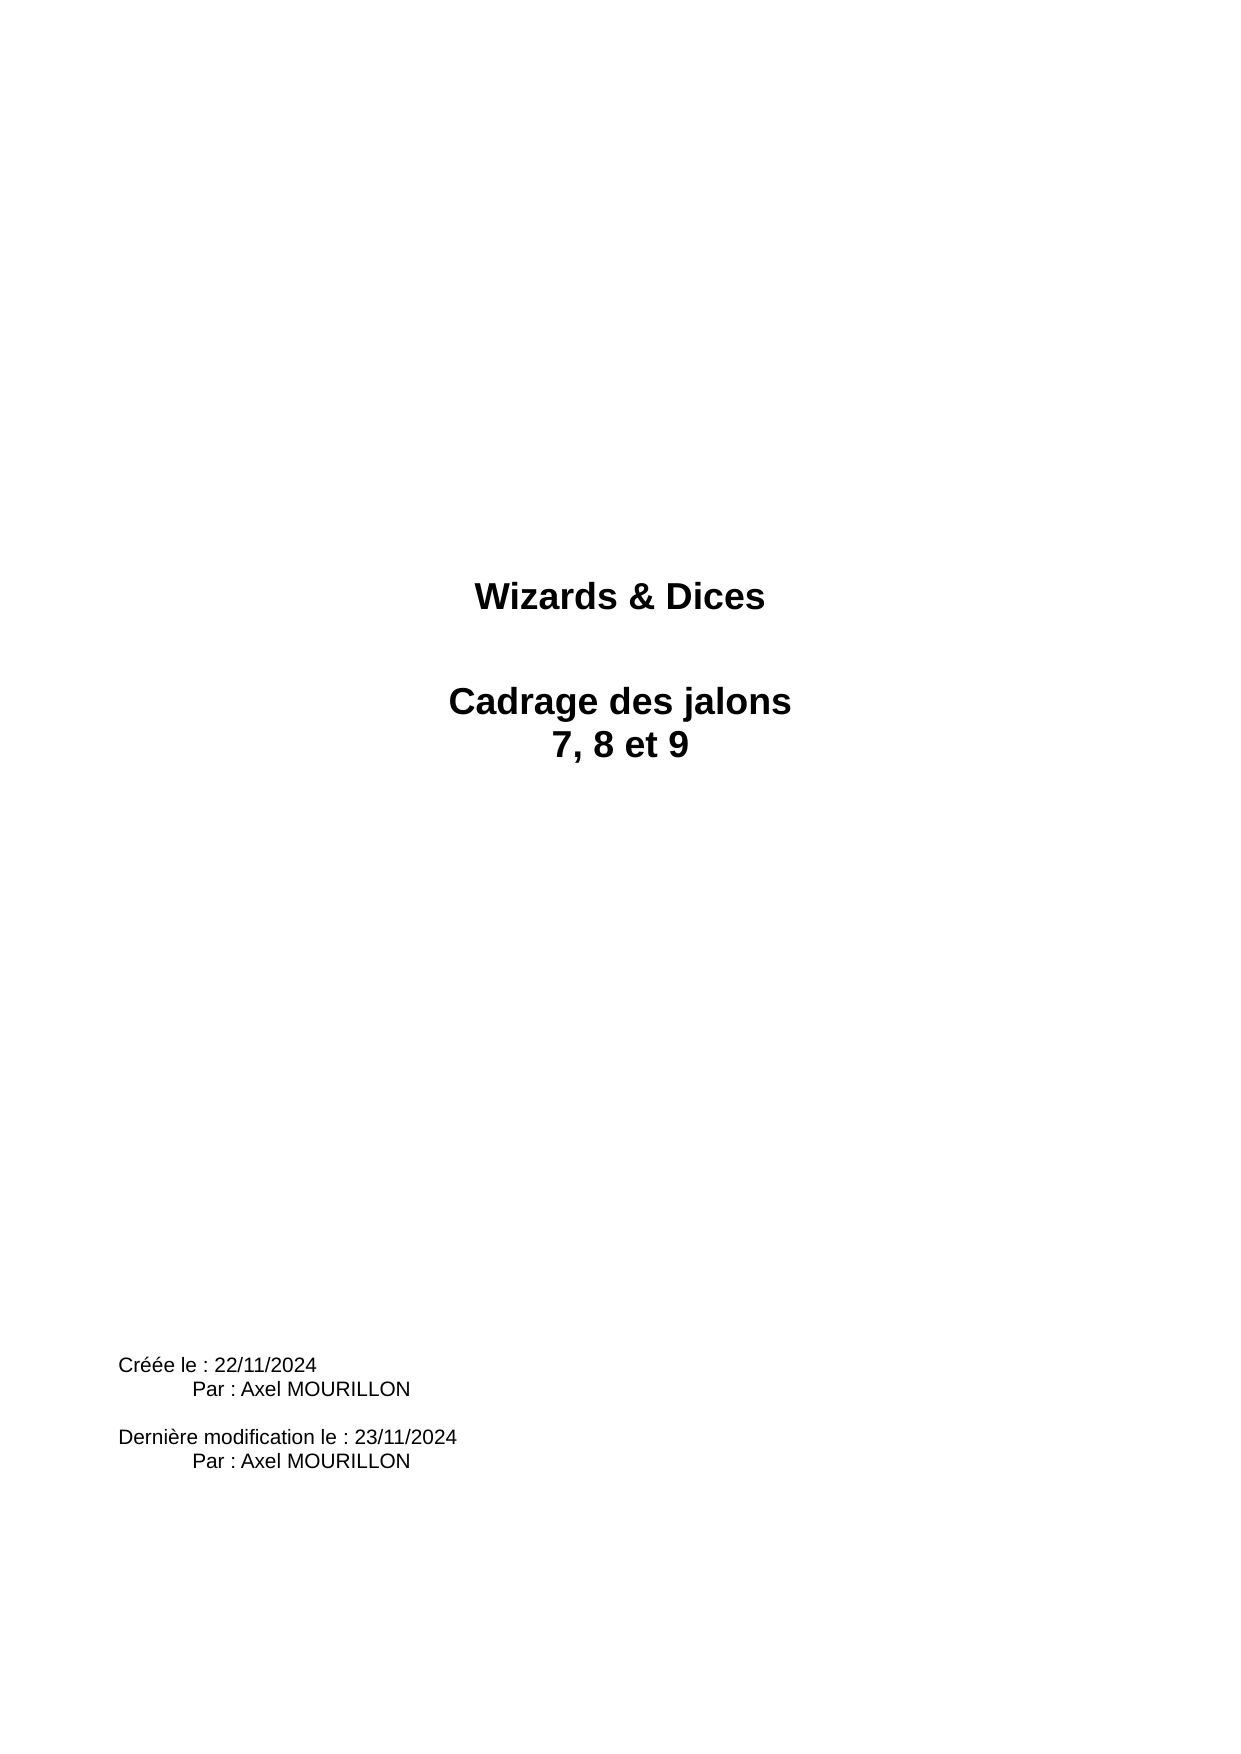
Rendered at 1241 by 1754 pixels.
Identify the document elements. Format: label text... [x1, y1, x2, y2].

text Par : Axel MOURILLON [118, 1448, 1122, 1472]
text Dernière modification le : 23/11/2024 [118, 1424, 1122, 1448]
text Par : Axel MOURILLON [118, 1377, 1122, 1401]
title Cadrage des jalons 7, 8 et 9 [118, 679, 1122, 765]
text Créée le : 22/11/2024 [118, 1353, 1122, 1377]
title Wizards & Dices [118, 574, 1122, 617]
